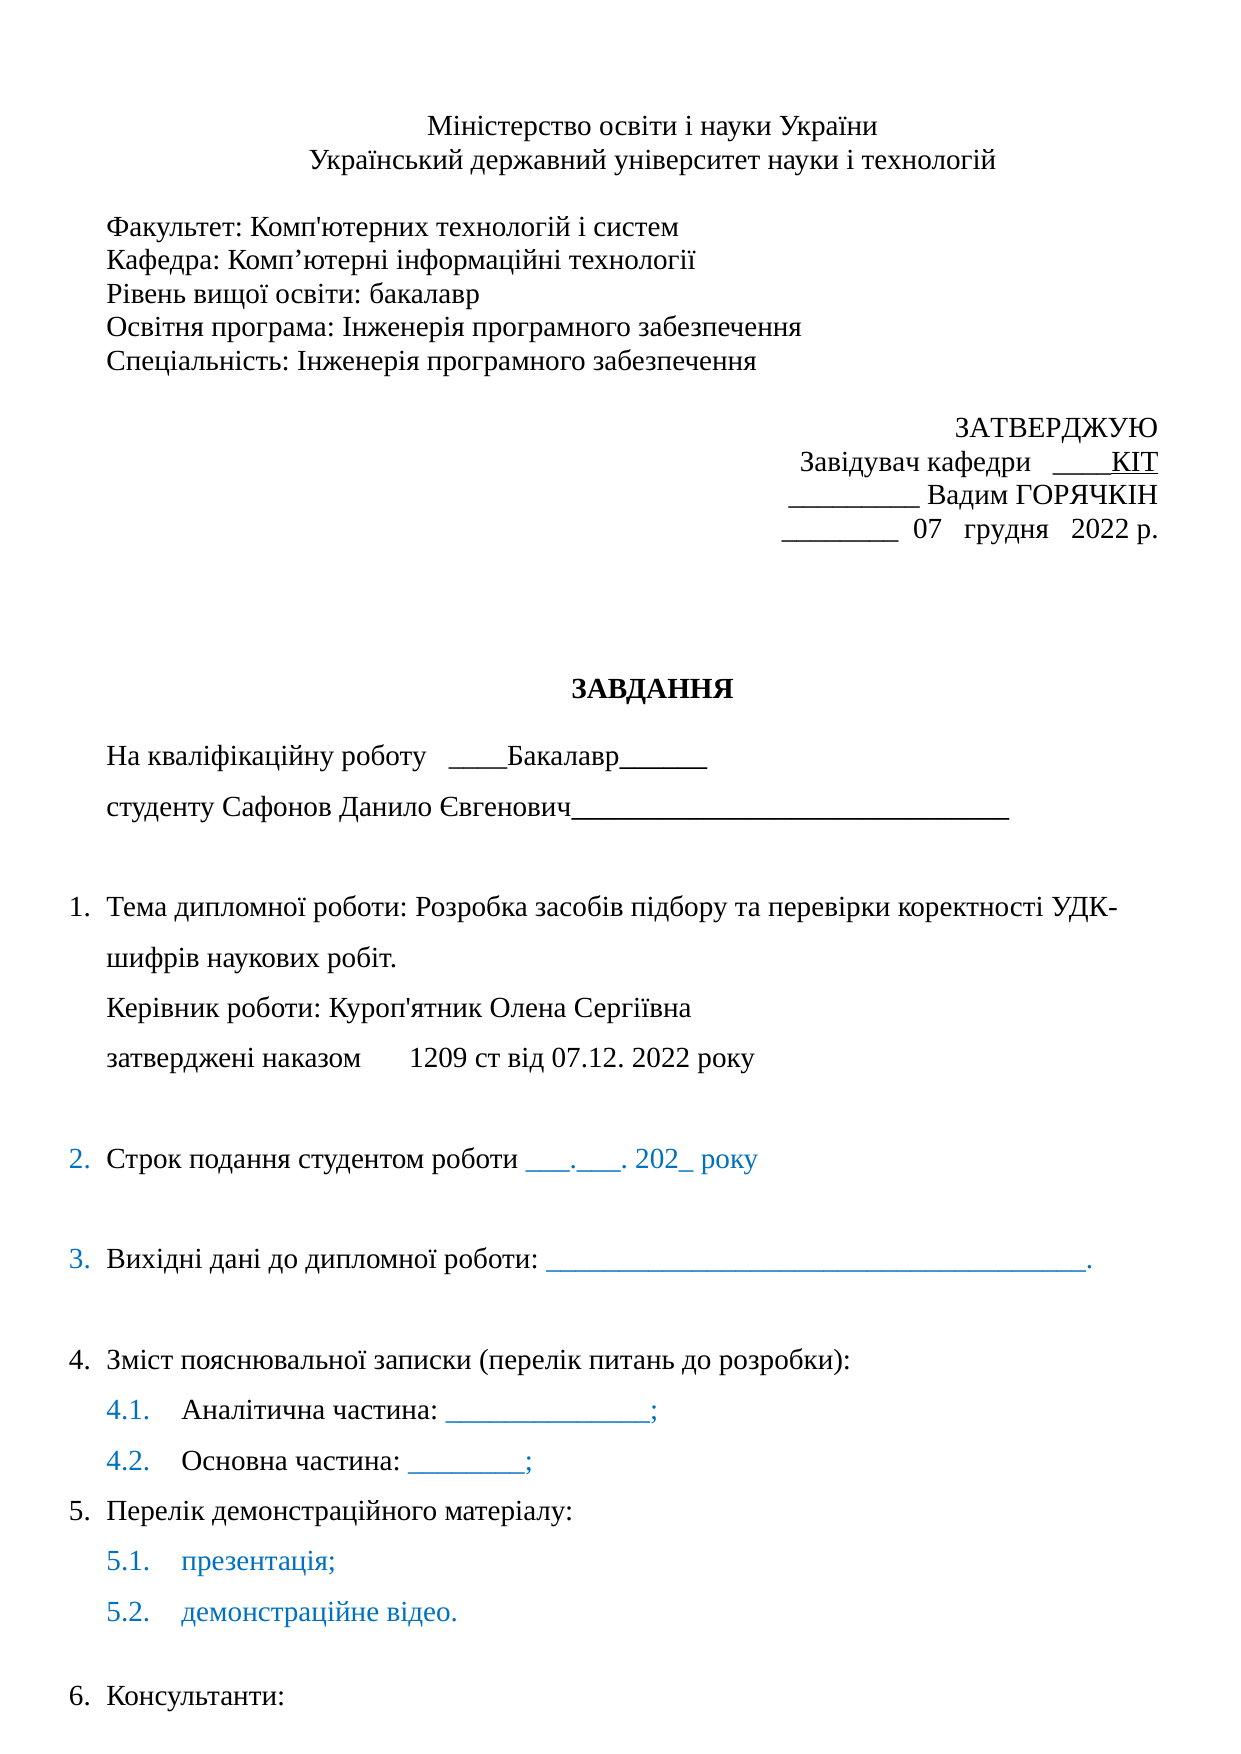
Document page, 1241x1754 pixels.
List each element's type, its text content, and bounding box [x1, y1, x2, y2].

list Основна частина: ________; [106, 1443, 1198, 1476]
list Строк подання студентом роботи ___.___. 202_ року [69, 1141, 1198, 1174]
list демонстраційне відео. [106, 1594, 1198, 1627]
text Кафедра: Комп’ютерні інформаційні технології [106, 242, 1198, 276]
list Тема дипломної роботи: Розробка засобів підбору та перевірки коректності УДК-шифрів наукових робіт. [69, 889, 1198, 973]
list Аналітична частина: ______________; [106, 1392, 1198, 1426]
list Перелік демонстраційного матеріалу: [69, 1493, 1198, 1527]
table_header [106, 410, 652, 571]
text На кваліфікаційну роботу ____Бакалавр______ [106, 738, 1198, 772]
text ЗАВДАННЯ [106, 671, 1198, 705]
list Консультанти: [69, 1678, 1198, 1711]
list презентація; [106, 1543, 1198, 1577]
list Вихідні дані до дипломної роботи: _____________________________________. [69, 1242, 1198, 1275]
text Керівник роботи: Куроп'ятник Олена Сергіївна [106, 990, 1198, 1023]
text Факультет: Комп'ютерних технологій і систем [106, 209, 1198, 242]
text Спеціальність: Інженерія програмного забезпечення [106, 343, 1198, 377]
text Освітня програма: Інженерія програмного забезпечення [106, 309, 1198, 343]
text затверджені наказом 1209 ст від 07.12. 2022 року [106, 1040, 1198, 1074]
text студенту Сафонов Данило Євгенович______________________________ [106, 789, 1198, 822]
table_header ЗАТВЕРДЖУЮ Завідувач кафедри ____КІТ _________ Вадим ГОРЯЧКІН ________ 07 грудня 2022 р. [652, 410, 1169, 571]
text Міністерство освіти і науки України [106, 108, 1198, 142]
list Зміст пояснювальної записки (перелік питань до розробки): [69, 1342, 1198, 1376]
text Рівень вищої освіти: бакалавр [106, 276, 1198, 309]
text Український державний університет науки і технологій [106, 142, 1198, 175]
